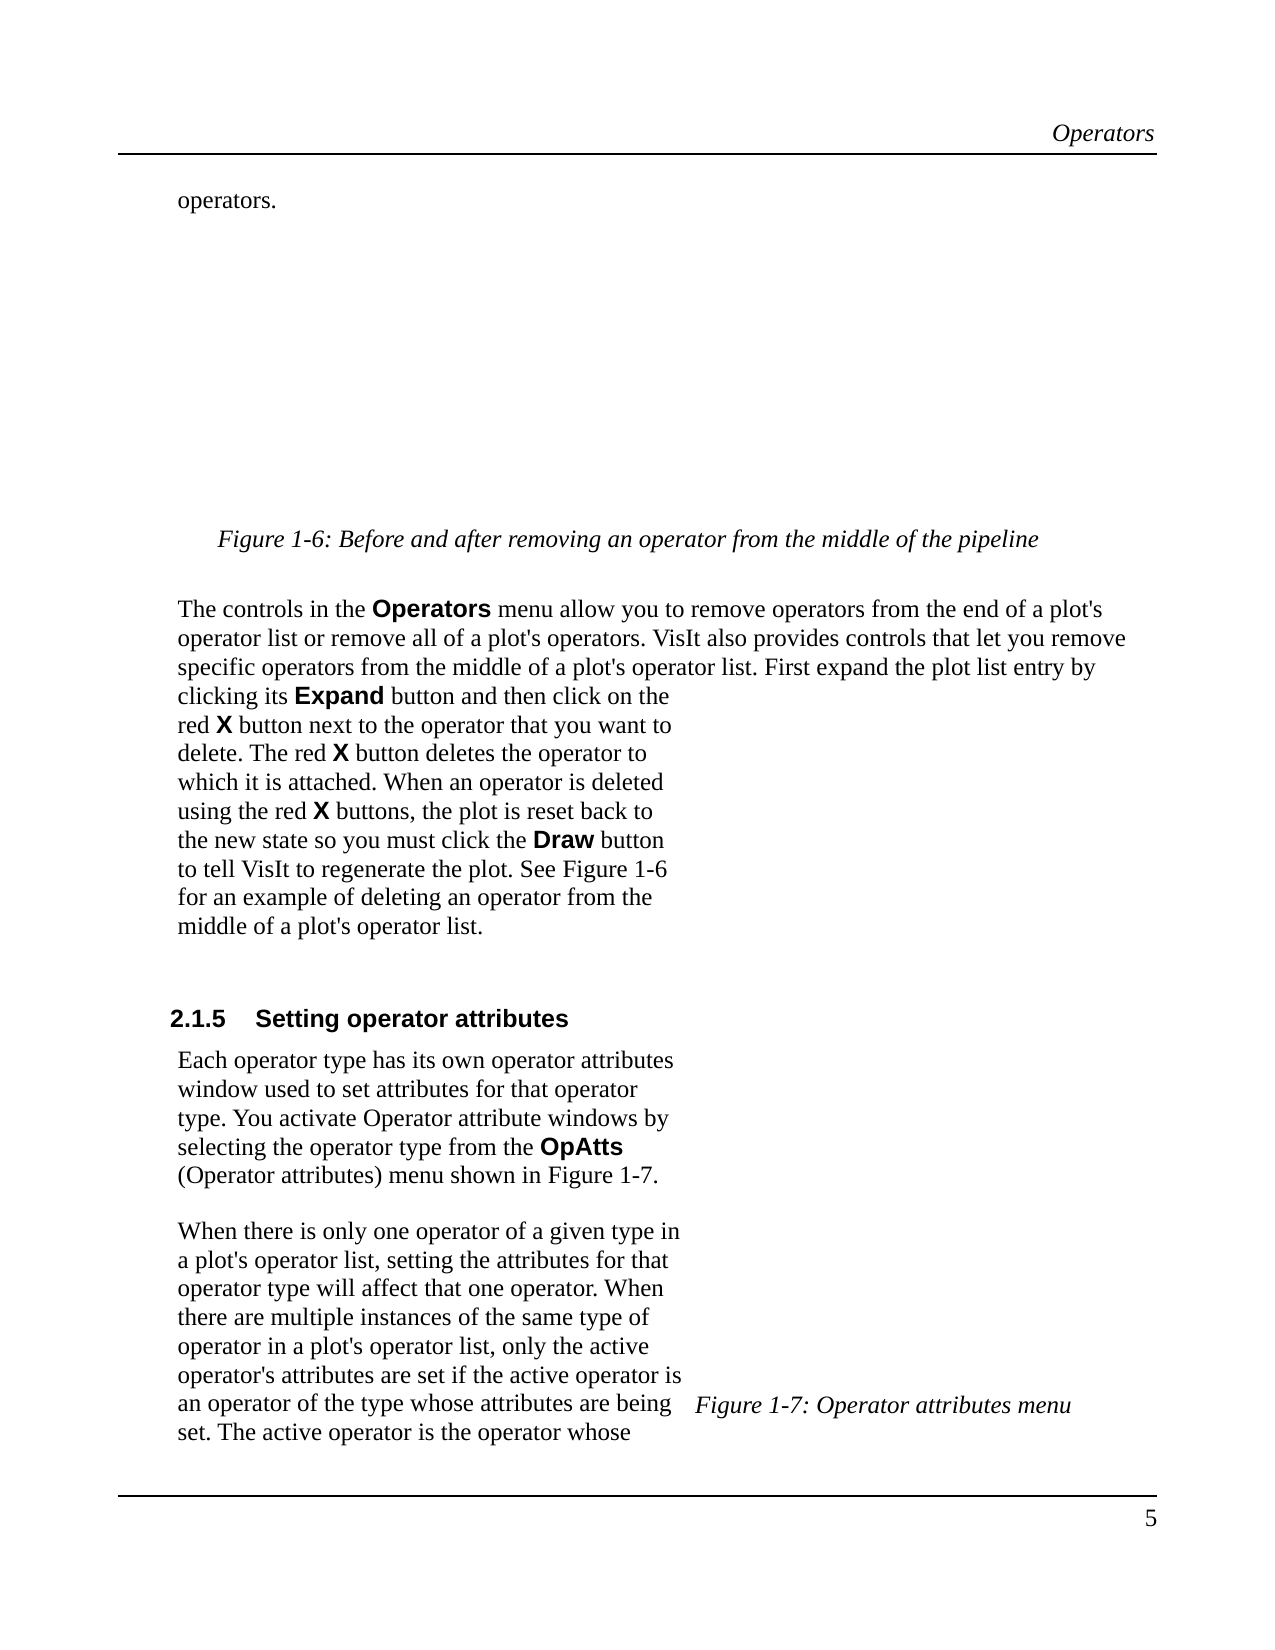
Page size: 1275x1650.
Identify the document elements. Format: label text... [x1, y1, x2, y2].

text Figure 1-6: Before and after removing an operator from the middle of the pipeline [217, 265, 1117, 553]
text Figure 1-7: Operator attributes menu [695, 718, 1145, 1419]
text The controls in the Operators menu allow you to remove operators from the end of a plot's operator list or remove all of a plot's operators. VisIt also provides controls that let you remove specific operators from the middle of a plot's operator list. First expand the plot list entry by clicking its Expand button and then click on the red X button next to the operator that you want to delete. The red X button deletes the operator to which it is attached. When an operator is deleted using the red X buttons, the plot is reset back to the new state so you must click the Draw button to tell VisIt to regenerate the plot. See Figure 1-6 for an example of deleting an operator from the middle of a plot's operator list. [177, 241, 1157, 940]
subtitle Setting operator attributes [163, 1004, 695, 1033]
text Each operator type has its own operator attributes window used to set attributes for that operator type. You activate Operator attribute windows by selecting the operator type from the OpAtts (Operator attributes) menu shown in Figure 1-7. [177, 1045, 695, 1189]
text When there is only one operator of a given type in a plot's operator list, setting the attributes for that operator type will affect that one operator. When there are multiple instances of the same type of operator in a plot's operator list, only the active operator's attributes are set if the active operator is an operator of the type whose attributes are being set. The active operator is the operator whose attributes are set when using an operator attributes window and can be identified in an expanded plot entry by the highlight that is drawn around it (see Figure4-8). To set the active operator, expand a plot entry and then click on an operator in the expanded plot entry's operator list. [177, 1216, 1157, 1446]
text operators. [177, 185, 1157, 214]
